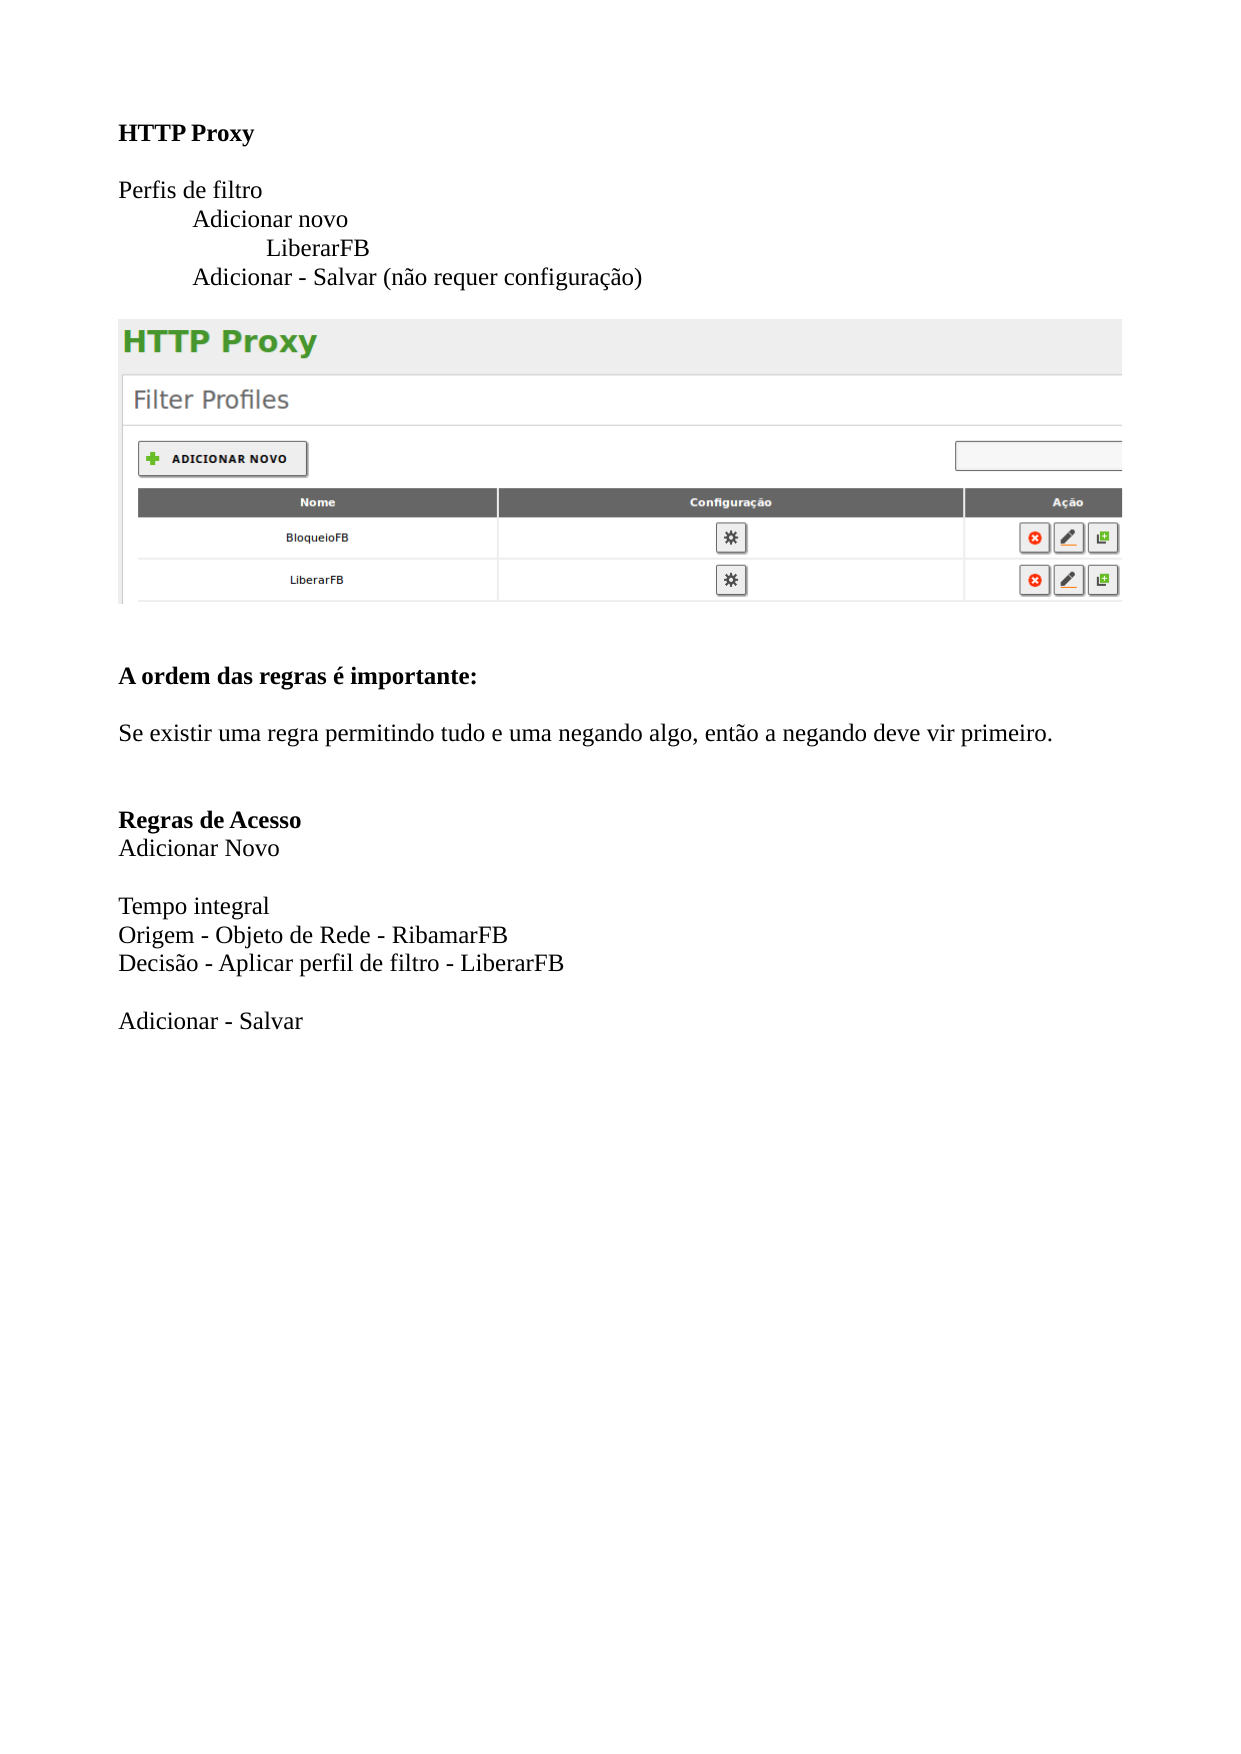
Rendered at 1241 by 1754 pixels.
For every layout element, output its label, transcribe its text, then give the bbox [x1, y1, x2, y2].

text Adicionar Novo [118, 833, 1122, 862]
text Adicionar - Salvar [118, 1006, 1122, 1035]
text Perfis de filtro [118, 176, 1122, 204]
text A ordem das regras é importante: [118, 661, 1122, 690]
text Decisão - Aplicar perfil de filtro - LiberarFB [118, 948, 1122, 977]
text Tempo integral [118, 891, 1122, 920]
text LiberarFB [118, 233, 1122, 262]
text Se existir uma regra permitindo tudo e uma negando algo, então a negando deve vir primeiro. [118, 718, 1122, 747]
picture [118, 319, 1123, 604]
text HTTP Proxy [118, 118, 1122, 147]
text Adicionar novo [118, 204, 1122, 233]
text Regras de Acesso [118, 805, 1122, 833]
text Origem - Objeto de Rede - RibamarFB [118, 920, 1122, 948]
text Adicionar - Salvar (não requer configuração) [118, 262, 1122, 291]
